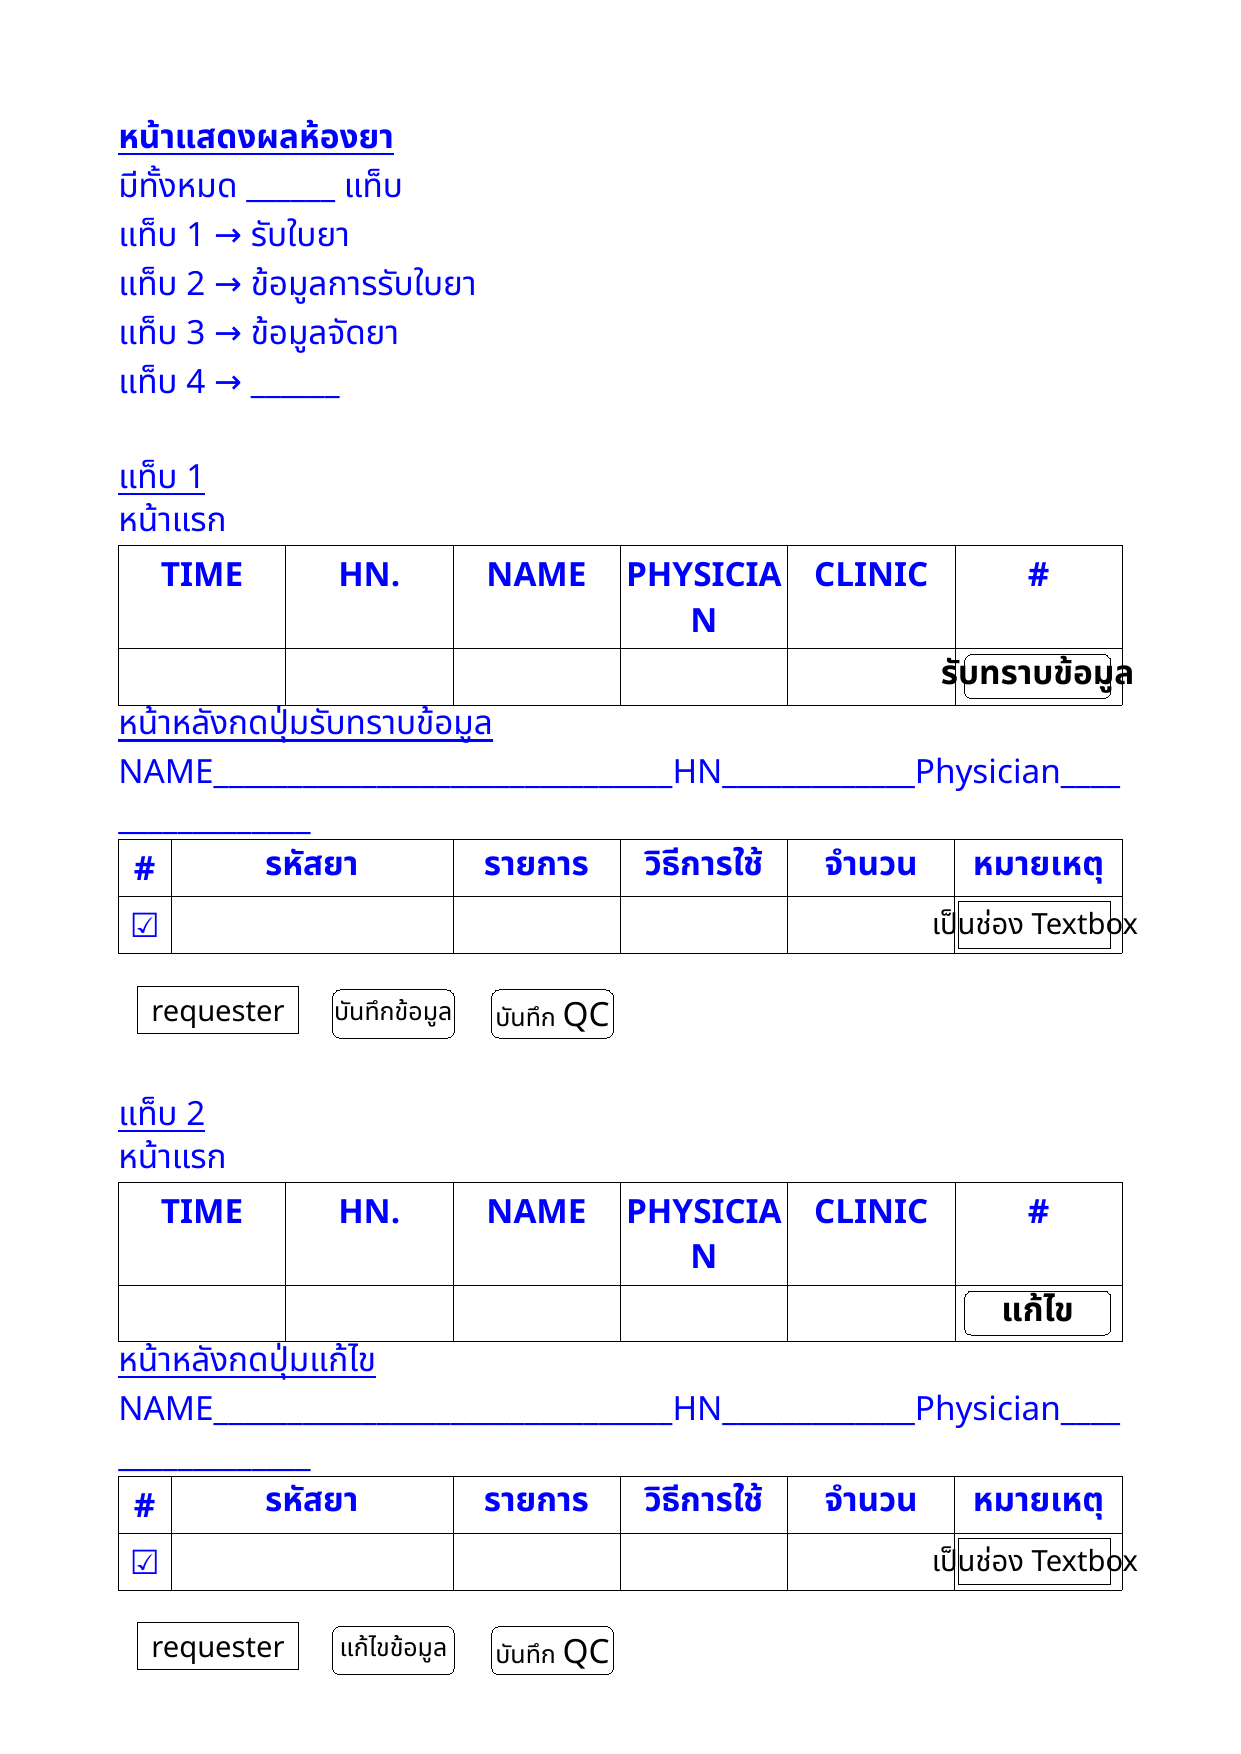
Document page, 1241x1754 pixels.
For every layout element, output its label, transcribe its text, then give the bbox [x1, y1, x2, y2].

table_cell [788, 649, 955, 705]
table_header TIME [119, 546, 285, 648]
table_cell [454, 1286, 620, 1341]
text แท็บ 2 [118, 1089, 1122, 1139]
table_header # [119, 840, 171, 896]
table_header CLINIC [788, 546, 955, 648]
text แท็บ 1 [118, 453, 1122, 502]
text มีทั้งหมด ______ แท็บ [118, 162, 1122, 211]
table_header รายการ [454, 840, 620, 896]
table_cell [621, 1286, 787, 1341]
table_cell ☑ [119, 897, 171, 953]
table_header CLINIC [788, 1183, 955, 1284]
table_cell [172, 897, 453, 953]
table_header NAME [454, 546, 620, 648]
text หน้าหลังกดปุ่มแก้ไข [118, 1342, 1122, 1385]
table_cell [454, 897, 620, 953]
table_header หมายเหตุ [955, 840, 1122, 896]
table_cell [788, 897, 954, 953]
table_header # [956, 546, 1122, 648]
table_header หมายเหตุ [955, 1477, 1122, 1533]
table_cell [956, 1286, 1122, 1341]
table_cell [172, 1534, 453, 1590]
table_header HN. [286, 1183, 453, 1284]
table_cell [621, 649, 787, 705]
table_cell [788, 1286, 955, 1341]
table_cell [286, 649, 453, 705]
table_cell [947, 669, 955, 675]
table_cell [454, 649, 620, 705]
table_header รหัสยา [172, 840, 453, 896]
table_header # [119, 1477, 171, 1533]
table_cell [956, 649, 1122, 705]
table_header TIME [119, 1183, 285, 1284]
table_cell [955, 1534, 1122, 1590]
table_header จำนวน [788, 840, 954, 896]
table_header รหัสยา [172, 1477, 453, 1533]
table_header # [956, 1183, 1122, 1284]
text หน้าแสดงผลห้องยา [118, 118, 1122, 162]
text หน้าแรก [118, 1139, 1122, 1182]
text NAME_______________________________HN_____________Physician_________________ [118, 748, 1122, 839]
table_header PHYSICIAN [621, 1183, 787, 1284]
table_header HN. [286, 546, 453, 648]
table_cell [119, 1286, 285, 1341]
table_cell ☑ [119, 1534, 171, 1590]
text หน้าหลังกดปุ่มรับทราบข้อมูล [118, 706, 1122, 748]
table_cell [119, 649, 285, 705]
text แท็บ 2 → ข้อมูลการรับใบยา [118, 260, 1122, 309]
text แท็บ 3 → ข้อมูลจัดยา [118, 309, 1122, 358]
table_cell [286, 1286, 453, 1341]
text แท็บ 4 → ______ [118, 358, 1122, 407]
table_header วิธีการใช้ [621, 1477, 787, 1533]
table_cell [621, 897, 787, 953]
table_header วิธีการใช้ [621, 840, 787, 896]
table_cell [621, 1534, 787, 1590]
table_cell [955, 897, 1122, 953]
table_header จำนวน [788, 1477, 954, 1533]
text หน้าแรก [118, 502, 1122, 545]
table_header รายการ [454, 1477, 620, 1533]
table_cell [788, 1534, 954, 1590]
table_header PHYSICIAN [621, 546, 787, 648]
text NAME_______________________________HN_____________Physician_________________ [118, 1385, 1122, 1476]
table_header NAME [454, 1183, 620, 1284]
table_cell [454, 1534, 620, 1590]
text แท็บ 1 → รับใบยา [118, 211, 1122, 260]
